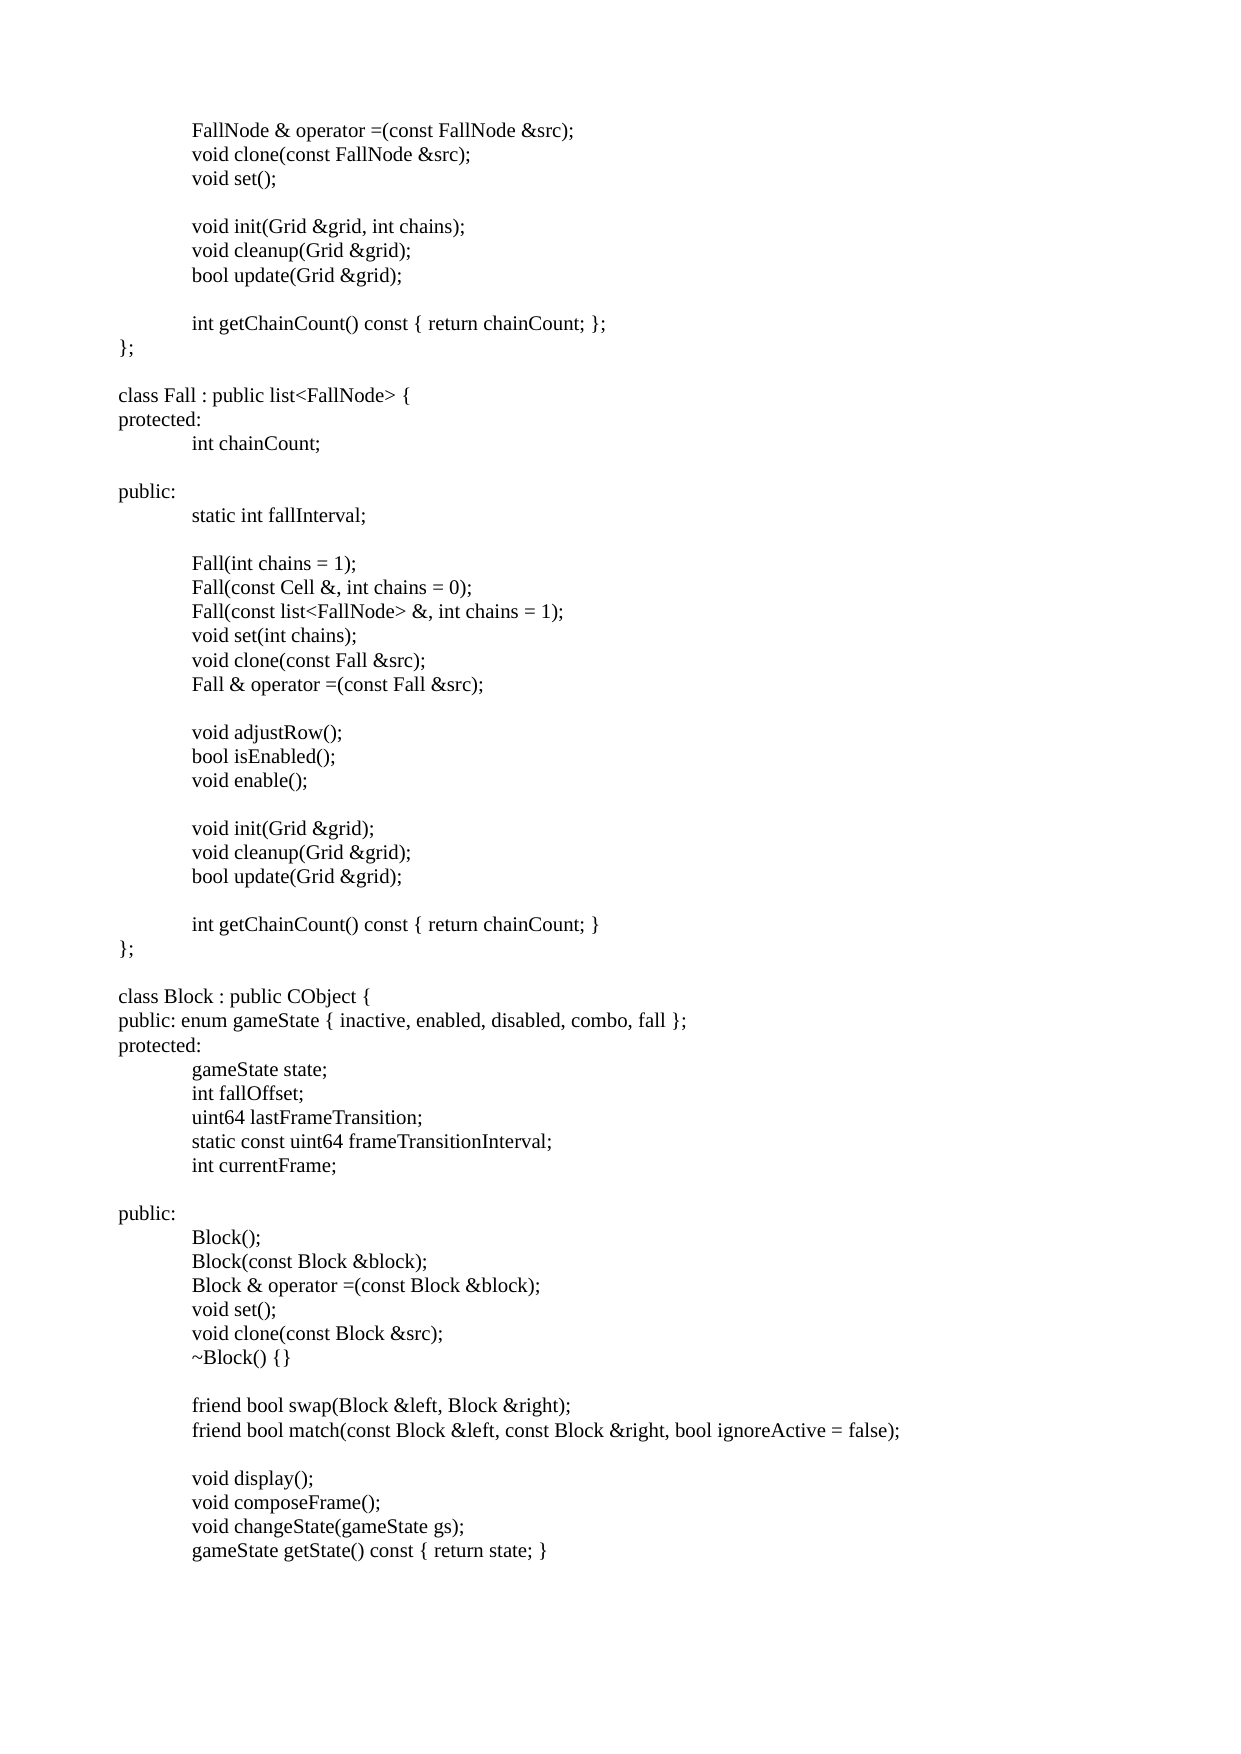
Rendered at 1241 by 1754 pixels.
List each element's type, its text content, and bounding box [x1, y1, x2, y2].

text Block & operator =(const Block &block); [118, 1273, 1122, 1297]
text void display(); [118, 1466, 1122, 1490]
text }; [118, 936, 1122, 960]
text }; [118, 335, 1122, 359]
text void set(); [118, 1297, 1122, 1321]
text protected: [118, 407, 1122, 431]
text int getChainCount() const { return chainCount; }; [118, 311, 1122, 335]
text static const uint64 frameTransitionInterval; [118, 1129, 1122, 1153]
text void changeState(gameState gs); [118, 1514, 1122, 1538]
text class Block : public CObject { [118, 984, 1122, 1008]
text void set(int chains); [118, 623, 1122, 647]
text Fall(const list<FallNode> &, int chains = 1); [118, 599, 1122, 623]
text void clone(const Fall &src); [118, 647, 1122, 672]
text int getChainCount() const { return chainCount; } [118, 912, 1122, 936]
text public: enum gameState { inactive, enabled, disabled, combo, fall }; [118, 1008, 1122, 1032]
text int currentFrame; [118, 1153, 1122, 1177]
text public: [118, 1201, 1122, 1225]
text void enable(); [118, 768, 1122, 792]
text void adjustRow(); [118, 720, 1122, 744]
text FallNode & operator =(const FallNode &src); [118, 118, 1122, 142]
text int fallOffset; [118, 1081, 1122, 1105]
text gameState state; [118, 1057, 1122, 1081]
text friend bool match(const Block &left, const Block &right, bool ignoreActive = false); [118, 1417, 1122, 1442]
text gameState getState() const { return state; } [118, 1538, 1122, 1562]
text Fall & operator =(const Fall &src); [118, 672, 1122, 696]
text void cleanup(Grid &grid); [118, 840, 1122, 864]
text friend bool swap(Block &left, Block &right); [118, 1393, 1122, 1417]
text void clone(const Block &src); [118, 1321, 1122, 1345]
text void init(Grid &grid, int chains); [118, 214, 1122, 238]
text void clone(const FallNode &src); [118, 142, 1122, 166]
text class Fall : public list<FallNode> { [118, 383, 1122, 407]
text protected: [118, 1032, 1122, 1057]
text static int fallInterval; [118, 503, 1122, 527]
text void composeFrame(); [118, 1490, 1122, 1514]
text void cleanup(Grid &grid); [118, 238, 1122, 262]
text public: [118, 479, 1122, 503]
text uint64 lastFrameTransition; [118, 1105, 1122, 1129]
text ~Block() {} [118, 1345, 1122, 1369]
text void init(Grid &grid); [118, 816, 1122, 840]
text Block(); [118, 1225, 1122, 1249]
text void set(); [118, 166, 1122, 190]
text bool update(Grid &grid); [118, 864, 1122, 888]
text Fall(int chains = 1); [118, 551, 1122, 575]
text bool isEnabled(); [118, 744, 1122, 768]
text Fall(const Cell &, int chains = 0); [118, 575, 1122, 599]
text int chainCount; [118, 431, 1122, 455]
text Block(const Block &block); [118, 1249, 1122, 1273]
text bool update(Grid &grid); [118, 262, 1122, 287]
